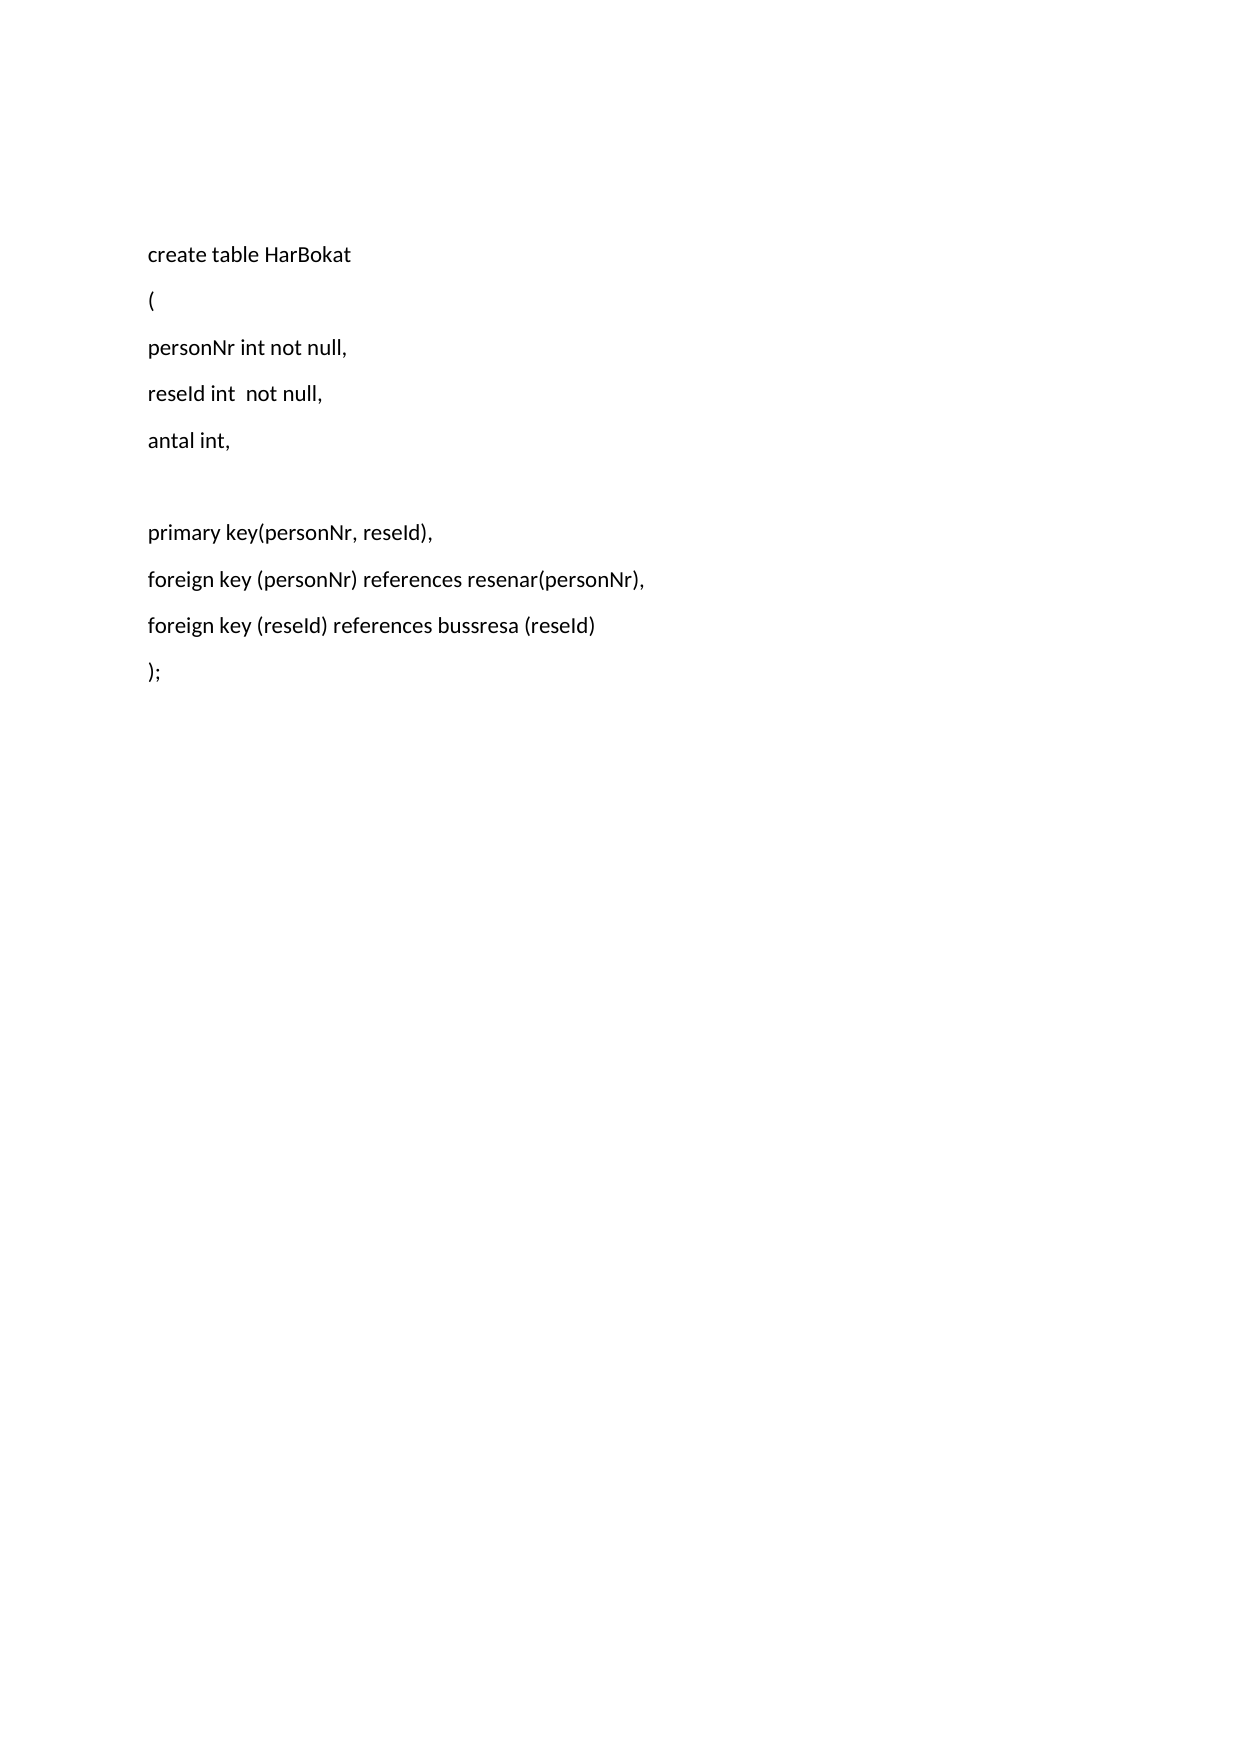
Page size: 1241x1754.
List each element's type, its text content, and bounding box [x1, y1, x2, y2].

text ( [148, 287, 1093, 315]
text reseId int not null, [148, 379, 1093, 407]
text personNr int not null, [148, 333, 1093, 361]
text foreign key (personNr) references resenar(personNr), [148, 565, 1093, 593]
text foreign key (reseId) references bussresa (reseId) [148, 611, 1093, 639]
text create table HarBokat [148, 240, 1093, 268]
text ); [148, 657, 1093, 686]
text antal int, [148, 426, 1093, 454]
text primary key(personNr, reseId), [148, 518, 1093, 546]
